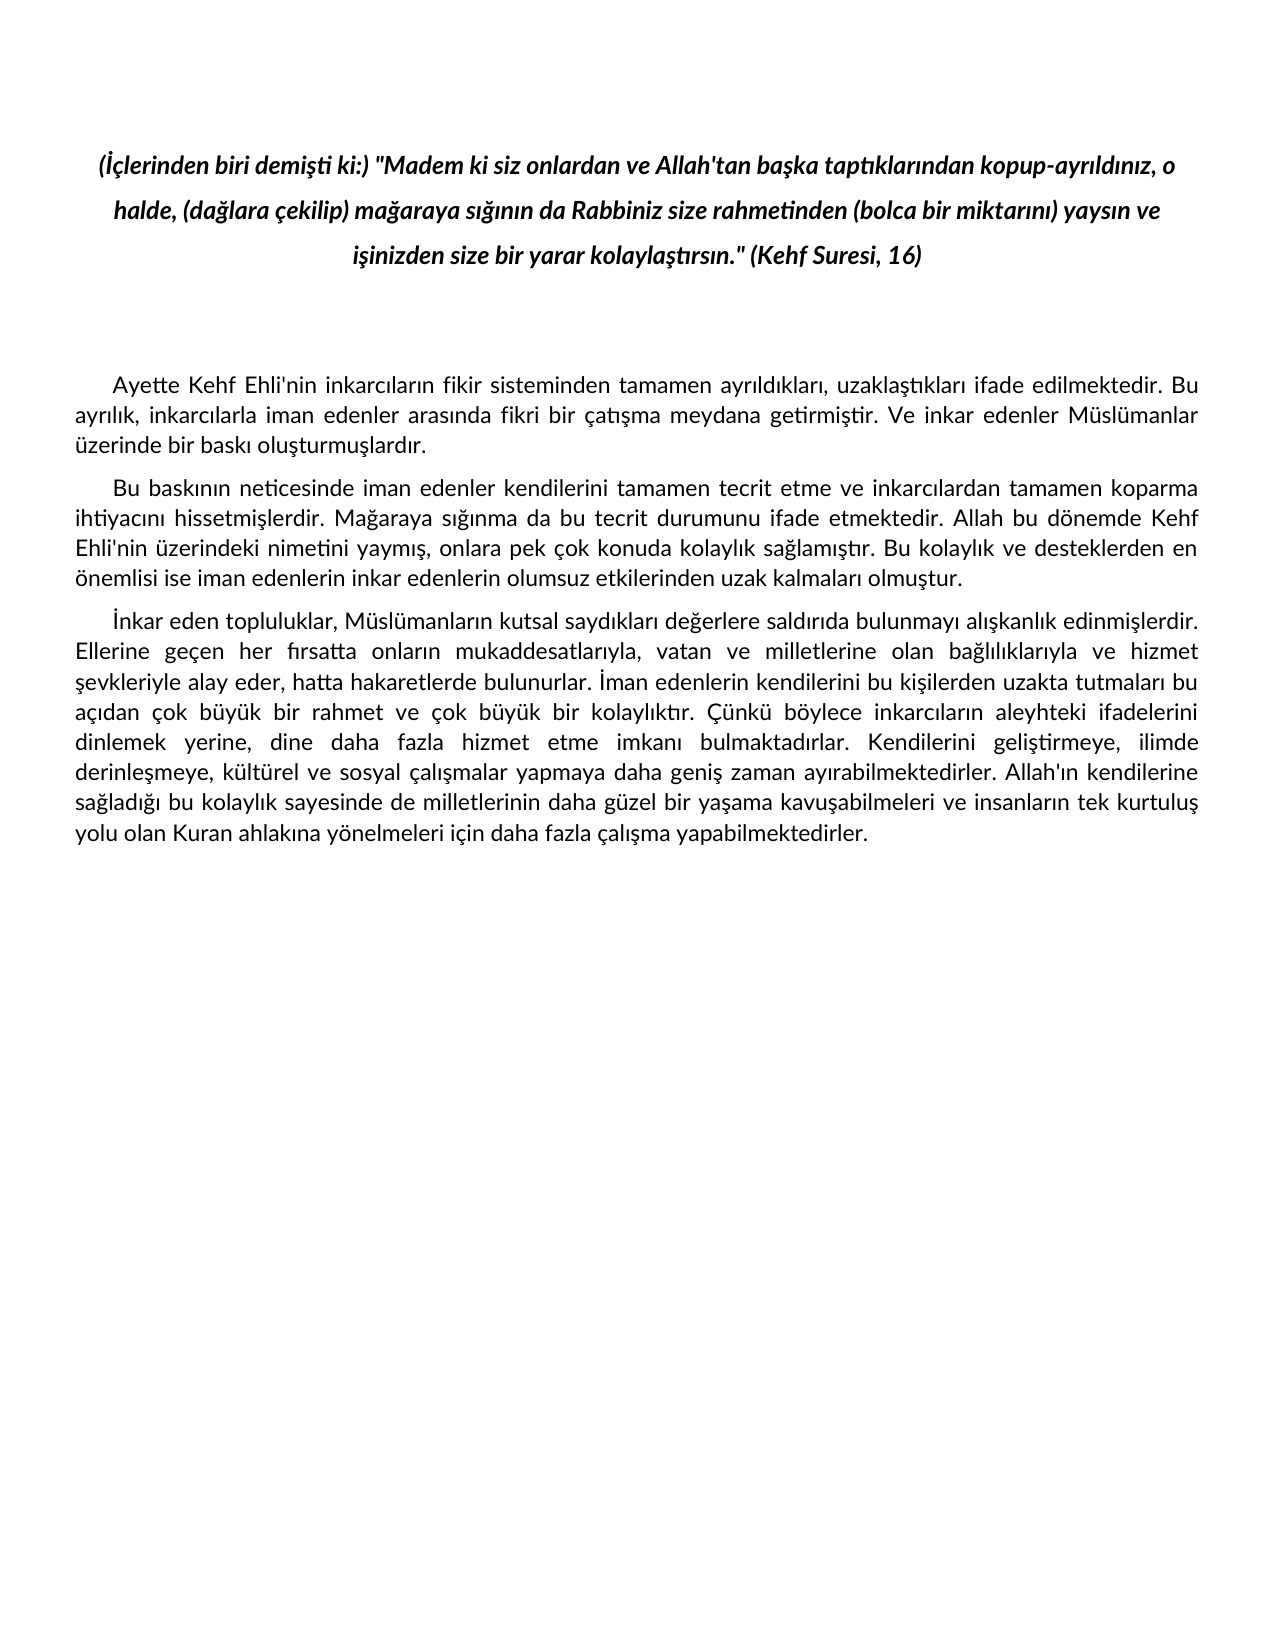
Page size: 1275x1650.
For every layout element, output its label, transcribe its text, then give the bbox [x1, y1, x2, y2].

text İnkar eden topluluklar, Müslümanların kutsal saydıkları değerlere saldırıda bulunmayı alışkanlık edinmişlerdir. Ellerine geçen her fırsatta onların mukaddesatlarıyla, vatan ve milletlerine olan bağlılıklarıyla ve hizmet şevkleriyle alay eder, hatta hakaretlerde bulunurlar. İman edenlerin kendilerini bu kişilerden uzakta tutmaları bu açıdan çok büyük bir rahmet ve çok büyük bir kolaylıktır. Çünkü böylece inkarcıların aleyhteki ifadelerini dinlemek yerine, dine daha fazla hizmet etme imkanı bulmaktadırlar. Kendilerini geliştirmeye, ilimde derinleşmeye, kültürel ve sosyal çalışmalar yapmaya daha geniş zaman ayırabilmektedirler. Allah'ın kendilerine sağladığı bu kolaylık sayesinde de milletlerinin daha güzel bir yaşama kavuşabilmeleri ve insanların tek kurtuluş yolu olan Kuran ahlakına yönelmeleri için daha fazla çalışma yapabilmektedirler. [75, 607, 1200, 846]
text Bu baskının neticesinde iman edenler kendilerini tamamen tecrit etme ve inkarcılardan tamamen koparma ihtiyacını hissetmişlerdir. Mağaraya sığınma da bu tecrit durumunu ifade etmektedir. Allah bu dönemde Kehf Ehli'nin üzerindeki nimetini yaymış, onlara pek çok konuda kolaylık sağlamıştır. Bu kolaylık ve desteklerden en önemlisi ise iman edenlerin inkar edenlerin olumsuz etkilerinden uzak kalmaları olmuştur. [75, 473, 1200, 592]
text Ayette Kehf Ehli'nin inkarcıların fikir sisteminden tamamen ayrıldıkları, uzaklaştıkları ifade edilmektedir. Bu ayrılık, inkarcılarla iman edenler arasında fikri bir çatışma meydana getirmiştir. Ve inkar edenler Müslümanlar üzerinde bir baskı oluşturmuşlardır. [75, 370, 1200, 458]
text (İçlerinden biri demişti ki:) "Madem ki siz onlardan ve Allah'tan başka taptıklarından kopup-ayrıldınız, o halde, (dağlara çekilip) mağaraya sığının da Rabbiniz size rahmetinden (bolca bir miktarını) yaysın ve işinizden size bir yarar kolaylaştırsın." (Kehf Suresi, 16) [75, 150, 1200, 270]
